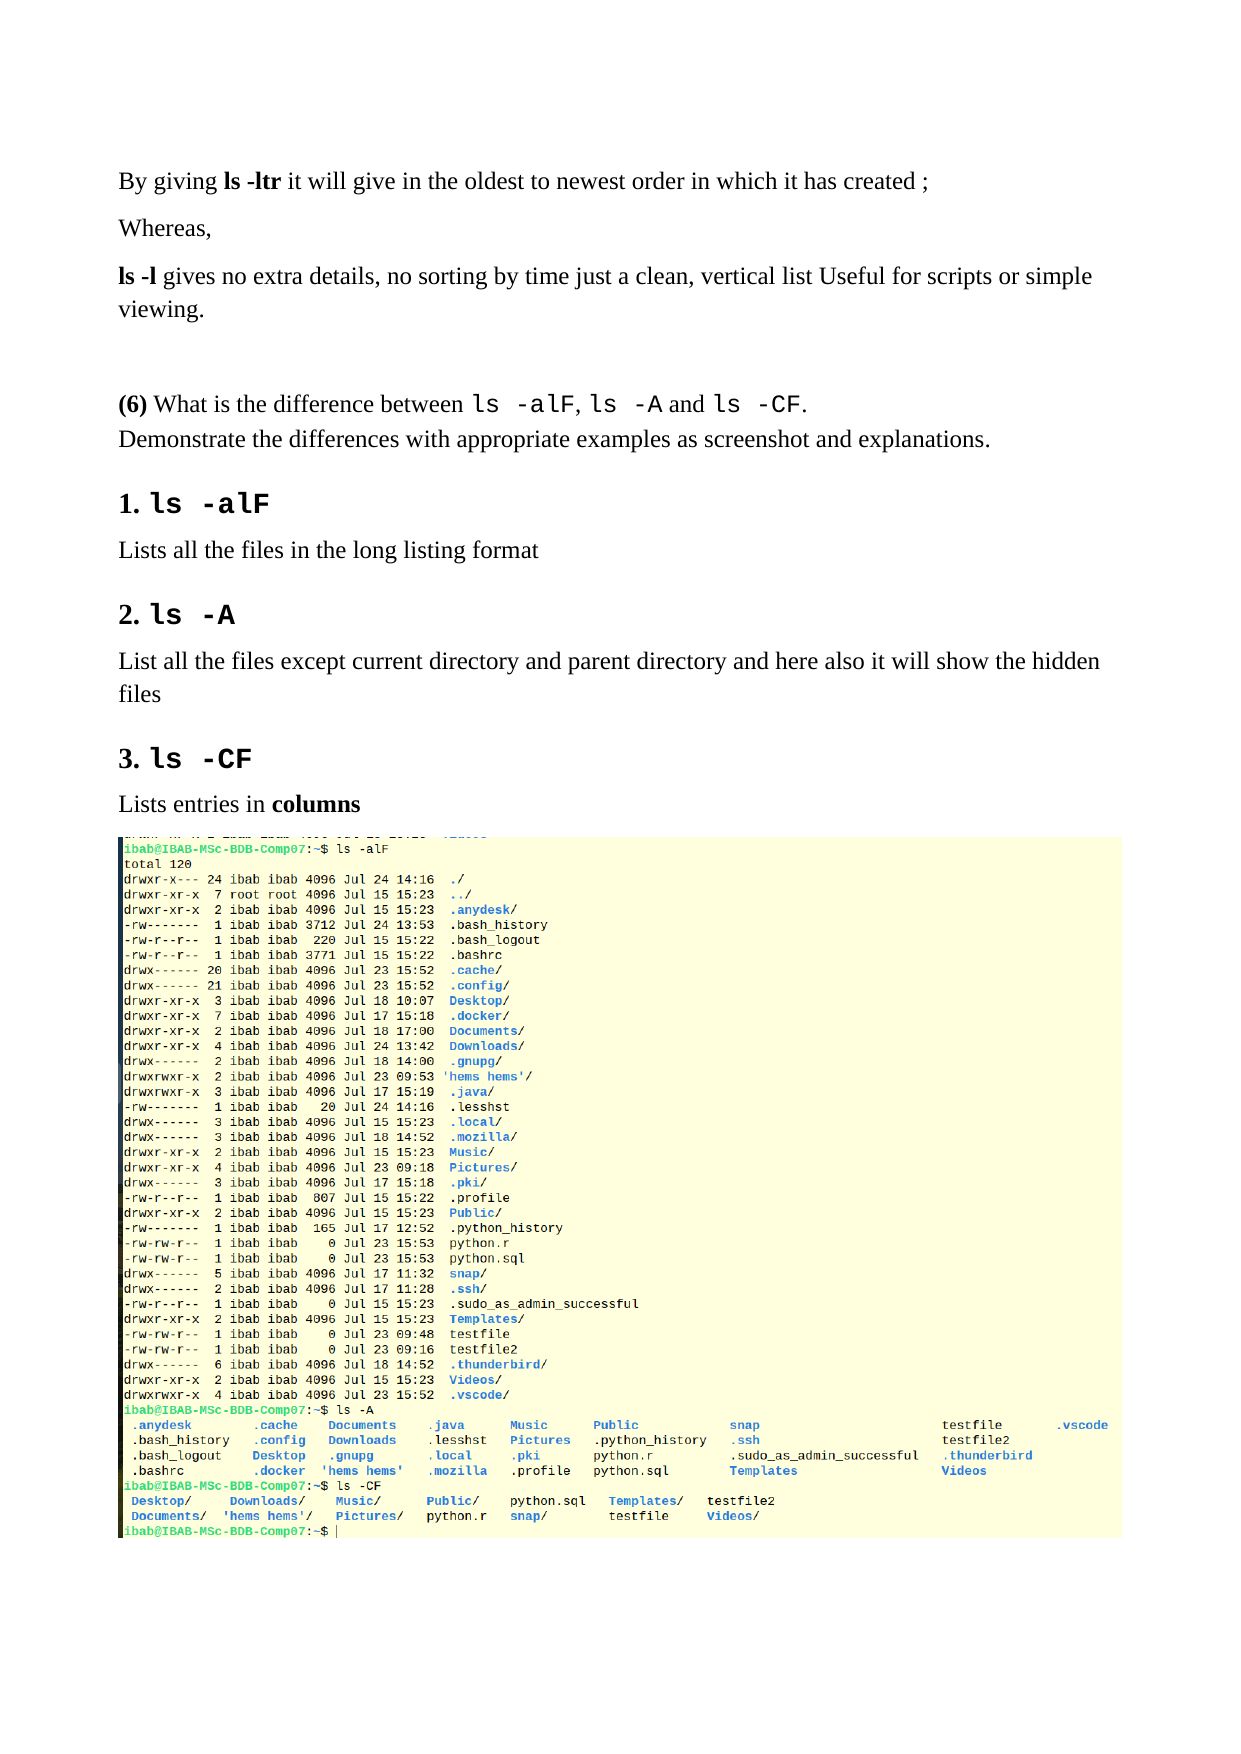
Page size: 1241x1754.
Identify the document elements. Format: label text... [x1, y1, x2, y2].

subtitle 3. ls -CF [118, 741, 1122, 777]
text Lists entries in columns [118, 789, 1122, 818]
subtitle 2. ls -A [118, 597, 1122, 633]
text Lists all the files in the long listing format [118, 535, 1122, 564]
text By giving ls -ltr it will give in the oldest to newest order in which it has created ; [118, 166, 1122, 194]
text Whereas, [118, 213, 1122, 242]
text ls -l gives no extra details, no sorting by time just a clean, vertical list Useful for scripts or simple viewing. [118, 261, 1122, 323]
picture [118, 837, 1123, 1538]
text List all the files except current directory and parent directory and here also it will show the hidden files [118, 646, 1122, 707]
text (6) What is the difference between ls -alF, ls -A and ls -CF. Demonstrate the differences with appropriate examples as screenshot and explanations. [118, 389, 1122, 453]
subtitle 1. ls -alF [118, 486, 1122, 522]
